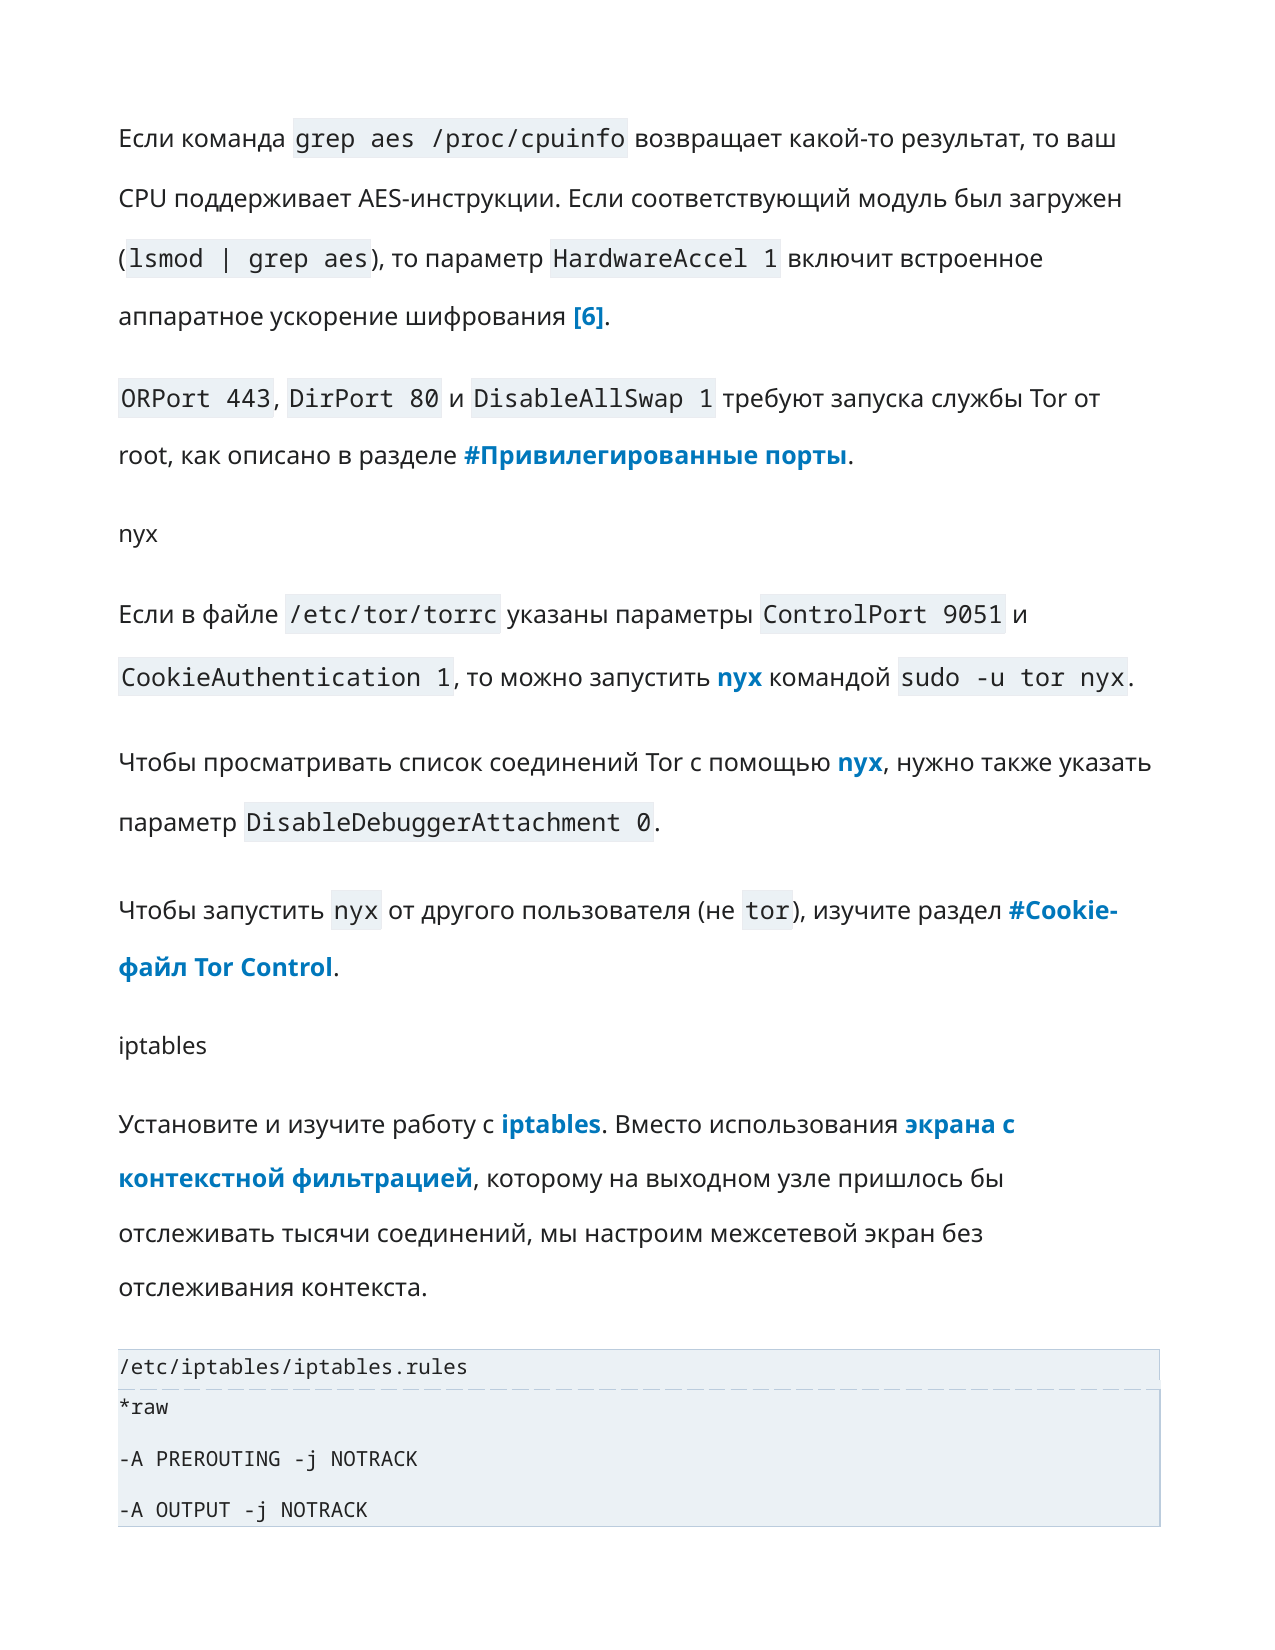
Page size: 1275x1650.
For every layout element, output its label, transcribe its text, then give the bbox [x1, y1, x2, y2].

subtitle iptables [118, 1029, 1157, 1062]
text *raw [118, 1389, 1159, 1421]
text ORPort 443, DirPort 80 и DisableAllSwap 1 требуют запуска службы Tor от root, как описано в разделе #Привилегированные порты. [118, 378, 1157, 471]
text Если команда grep aes /proc/cpuinfo возвращает какой-то результат, то ваш CPU поддерживает AES-инструкции. Если соответствующий модуль был загружен (lsmod | grep aes), то параметр HardwareAccel 1 включит встроенное аппаратное ускорение шифрования [6]. [118, 118, 1157, 332]
text /etc/iptables/iptables.rules [118, 1350, 1159, 1380]
text Чтобы просматривать список соединений Tor с помощью nyx, нужно также указать параметр DisableDebuggerAttachment 0. [118, 744, 1157, 841]
subtitle nyx [118, 517, 1157, 549]
text -A OUTPUT -j NOTRACK [118, 1492, 1159, 1526]
text Чтобы запустить nyx от другого пользователя (не tor), изучите раздел #Cookie-файл Tor Control. [118, 890, 1157, 984]
text -A PREROUTING -j NOTRACK [118, 1440, 1159, 1472]
text Установите и изучите работу с iptables. Вместо использования экрана с контекстной фильтрацией, которому на выходном узле пришлось бы отслеживать тысячи соединений, мы настроим межсетевой экран без отслеживания контекста. [118, 1106, 1157, 1304]
text Если в файле /etc/tor/torrc указаны параметры ControlPort 9051 и CookieAuthentication 1, то можно запустить nyx командой sudo -u tor nyx. [118, 594, 1157, 696]
